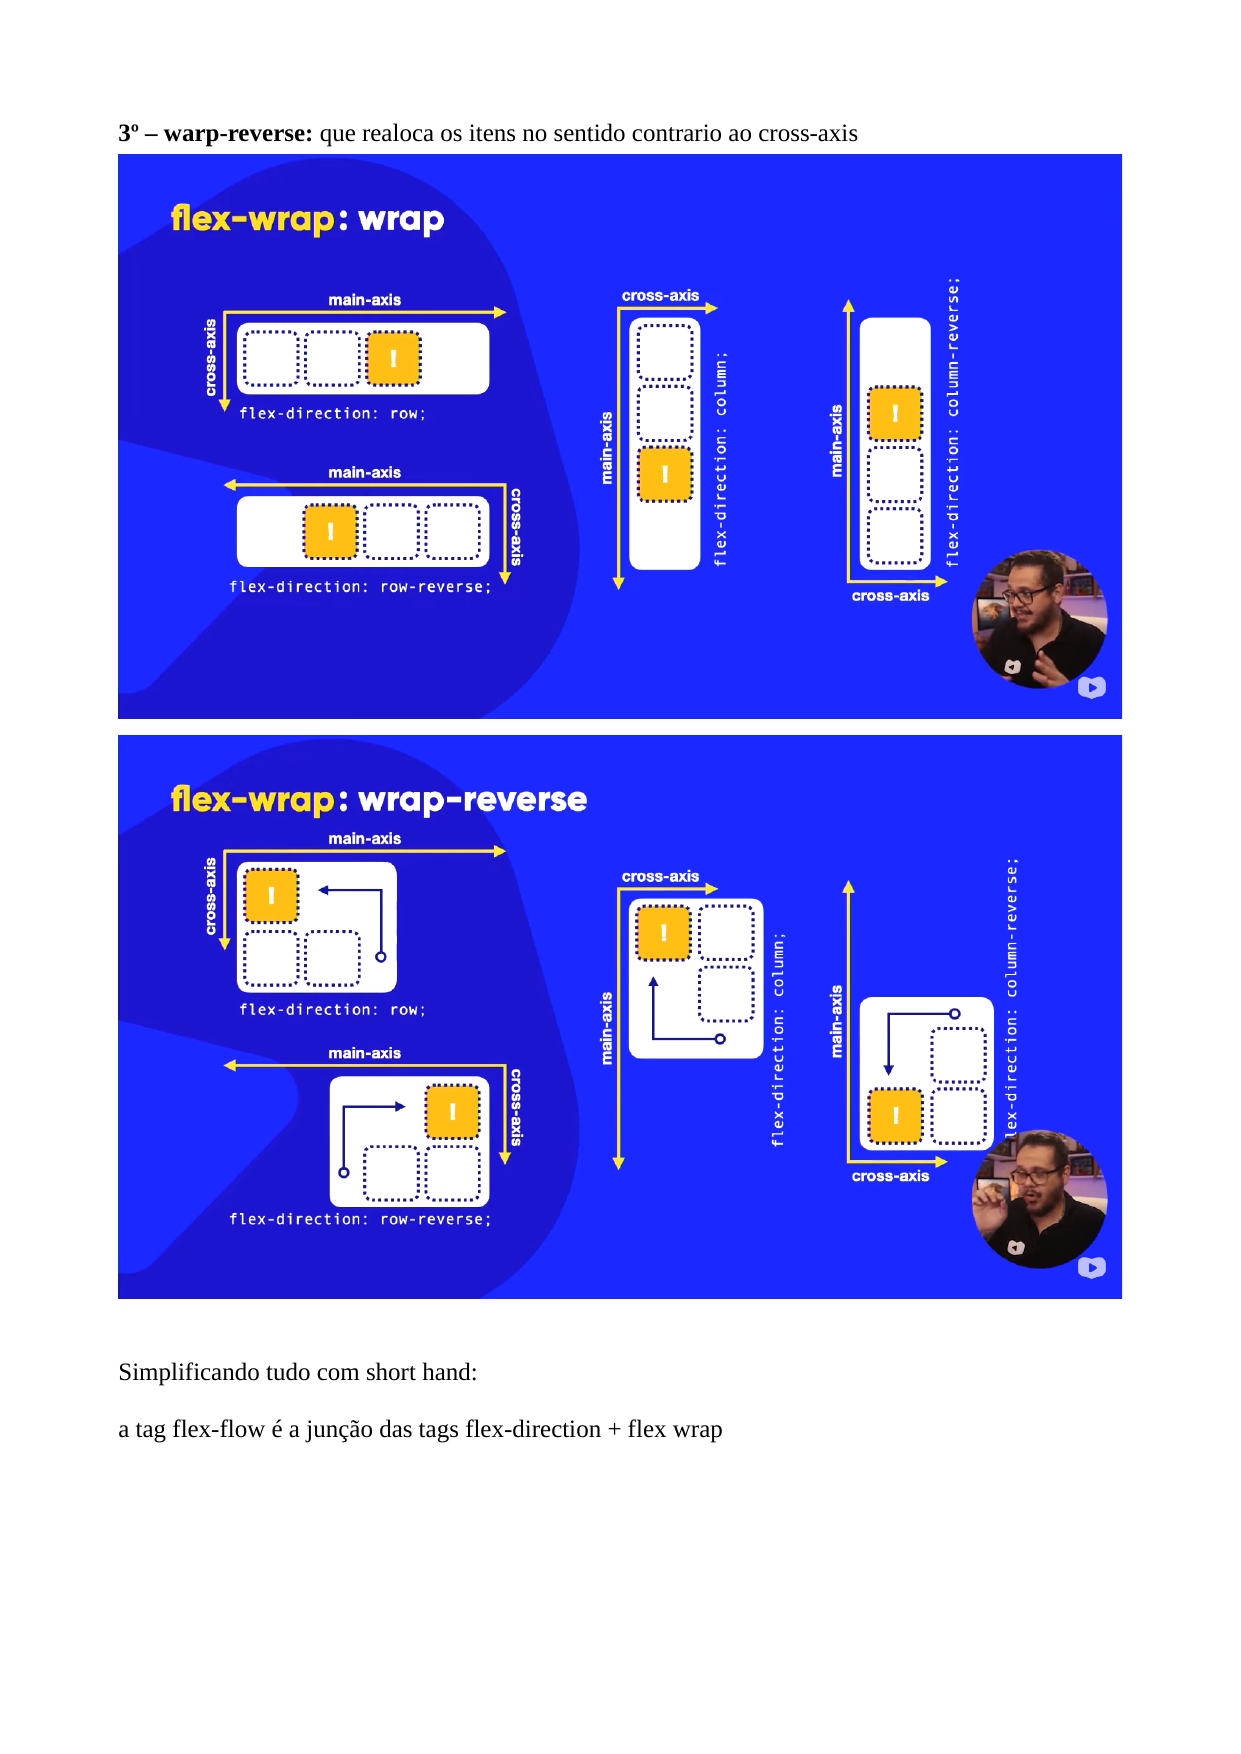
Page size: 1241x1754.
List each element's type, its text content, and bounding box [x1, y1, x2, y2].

text 3º – warp-reverse: que realoca os itens no sentido contrario ao cross-axis [118, 118, 1122, 147]
text Simplificando tudo com short hand: [118, 1357, 1122, 1385]
picture [118, 154, 1123, 719]
picture [118, 735, 1123, 1299]
text a tag flex-flow é a junção das tags flex-direction + flex wrap [118, 1414, 1122, 1443]
